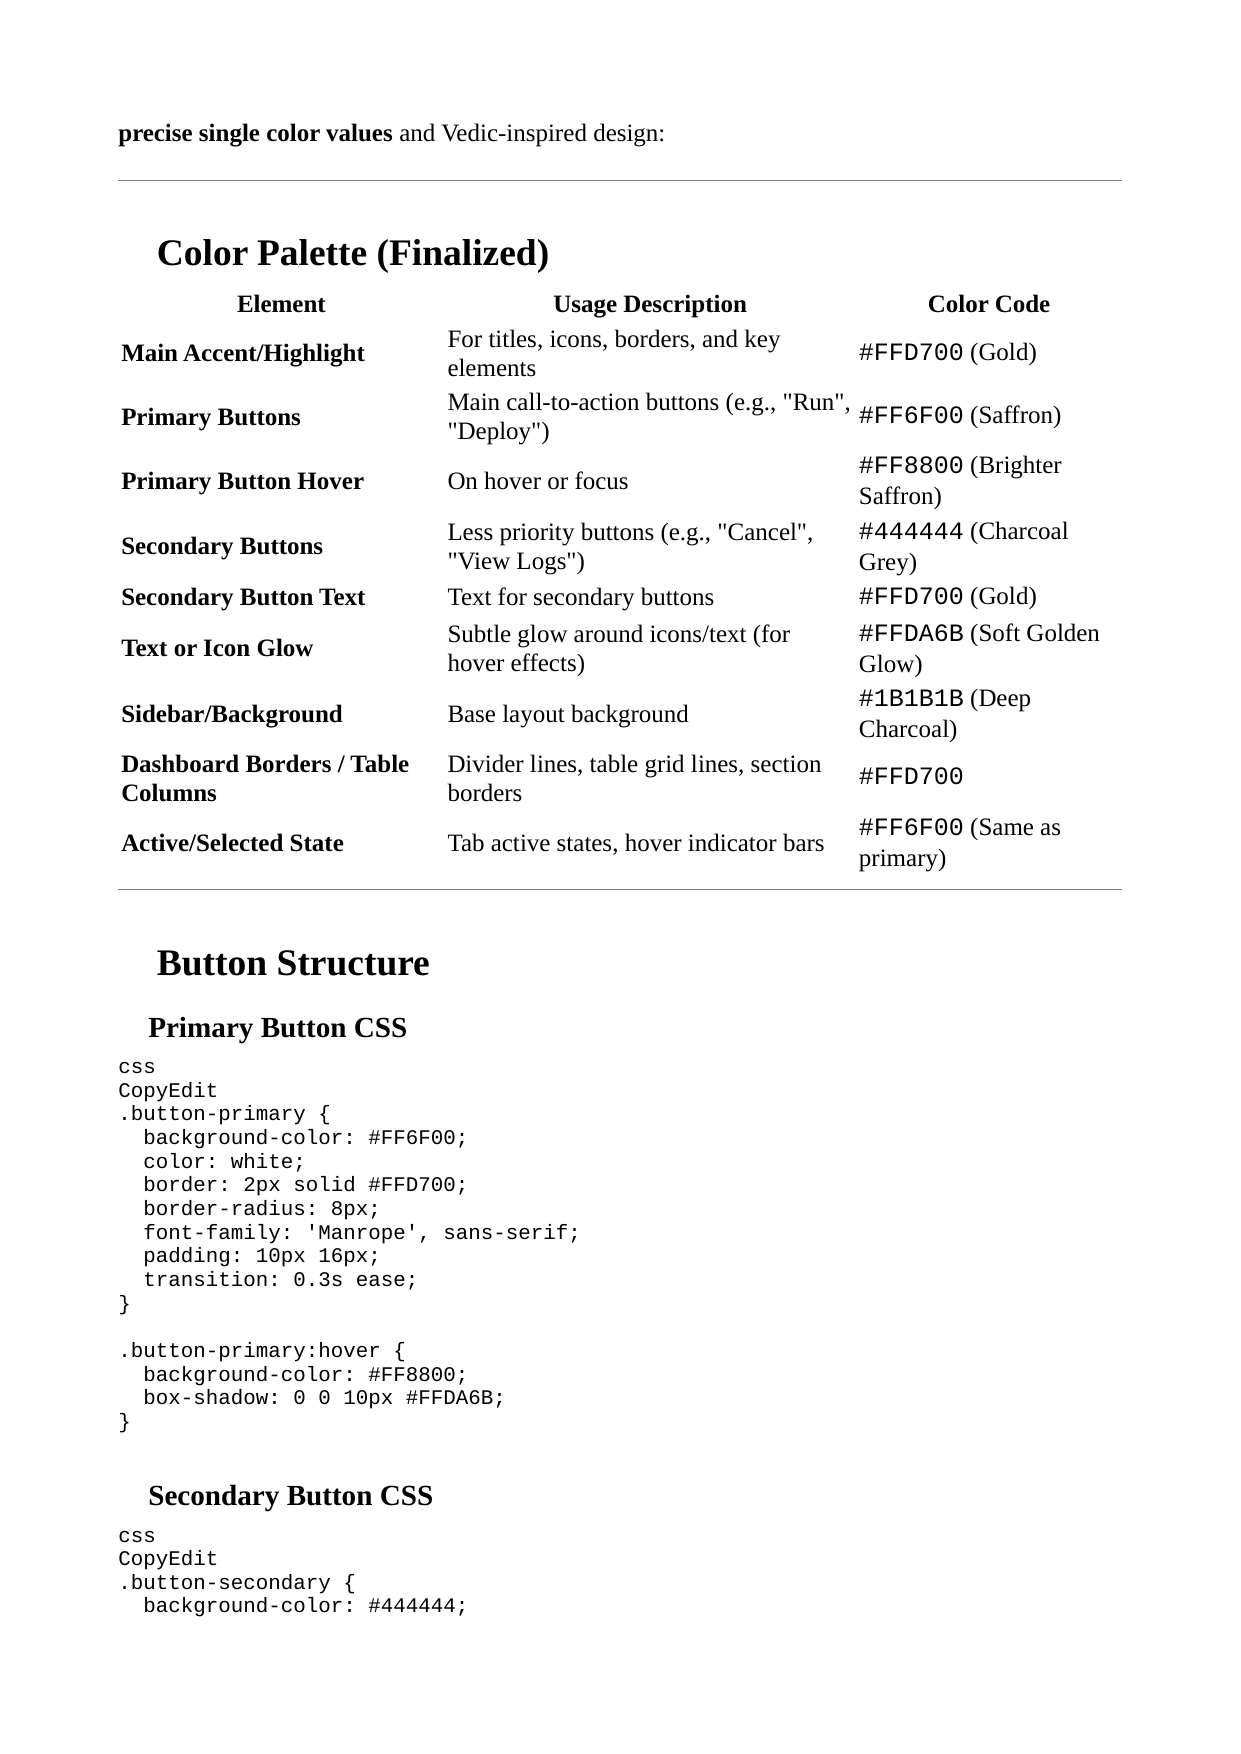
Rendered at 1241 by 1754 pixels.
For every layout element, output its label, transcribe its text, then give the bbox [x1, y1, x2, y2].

table_cell Less priority buttons (e.g., "Cancel", "View Logs") [444, 513, 856, 578]
table_cell #FFDA6B (Soft Golden Glow) [856, 615, 1122, 681]
text box-shadow: 0 0 10px #FFDA6B; [118, 1387, 1122, 1411]
table_cell Dashboard Borders / Table Columns [118, 746, 444, 809]
table_cell Main Accent/Highlight [118, 321, 444, 384]
table_cell Secondary Button Text [118, 579, 444, 615]
table_cell Divider lines, table grid lines, section borders [444, 746, 856, 809]
table_cell Active/Selected State [118, 809, 444, 875]
subtitle 🧱 Button Structure [118, 940, 1122, 983]
table_cell Main call-to-action buttons (e.g., "Run", "Deploy") [444, 384, 856, 448]
table_cell For titles, icons, borders, and key elements [444, 321, 856, 384]
table_cell Base layout background [444, 681, 856, 746]
text border: 2px solid #FFD700; [118, 1174, 1122, 1198]
subtitle 🎨 Color Palette (Finalized) [118, 231, 1122, 274]
text precise single color values and Vedic-inspired design: [118, 118, 1122, 147]
text CopyEdit [118, 1548, 1122, 1572]
table_cell Text for secondary buttons [444, 579, 856, 615]
table_cell Tab active states, hover indicator bars [444, 809, 856, 875]
text border-radius: 8px; [118, 1198, 1122, 1222]
text css [118, 1056, 1122, 1080]
text .button-secondary { [118, 1572, 1122, 1596]
text transition: 0.3s ease; [118, 1269, 1122, 1293]
table_header Usage Description [444, 286, 856, 321]
text background-color: #FF8800; [118, 1363, 1122, 1387]
table_cell #FFD700 (Gold) [856, 579, 1122, 615]
table_cell #FF6F00 (Same as primary) [856, 809, 1122, 875]
table_cell #FFD700 (Gold) [856, 321, 1122, 384]
table_cell Secondary Buttons [118, 513, 444, 578]
table_cell #FF6F00 (Saffron) [856, 384, 1122, 448]
table_cell #1B1B1B (Deep Charcoal) [856, 681, 1122, 746]
table_cell Sidebar/Background [118, 681, 444, 746]
text } [118, 1411, 1122, 1434]
text } [118, 1293, 1122, 1316]
table_cell On hover or focus [444, 448, 856, 513]
table_header Color Code [856, 286, 1122, 321]
table_cell Primary Buttons [118, 384, 444, 448]
table_cell #444444 (Charcoal Grey) [856, 513, 1122, 578]
table_cell Text or Icon Glow [118, 615, 444, 681]
table_cell Primary Button Hover [118, 448, 444, 513]
subtitle 🔸 Secondary Button CSS [118, 1478, 1122, 1512]
text color: white; [118, 1151, 1122, 1174]
subtitle 🔹 Primary Button CSS [118, 1010, 1122, 1044]
table_header Element [118, 286, 444, 321]
text padding: 10px 16px; [118, 1245, 1122, 1269]
table_cell #FFD700 [856, 746, 1122, 809]
table_cell #FF8800 (Brighter Saffron) [856, 448, 1122, 513]
text CopyEdit [118, 1080, 1122, 1103]
text .button-primary:hover { [118, 1340, 1122, 1363]
text background-color: #FF6F00; [118, 1127, 1122, 1151]
text background-color: #444444; [118, 1596, 1122, 1619]
text css [118, 1524, 1122, 1548]
text font-family: 'Manrope', sans-serif; [118, 1222, 1122, 1245]
table_cell Subtle glow around icons/text (for hover effects) [444, 615, 856, 681]
text .button-primary { [118, 1103, 1122, 1127]
